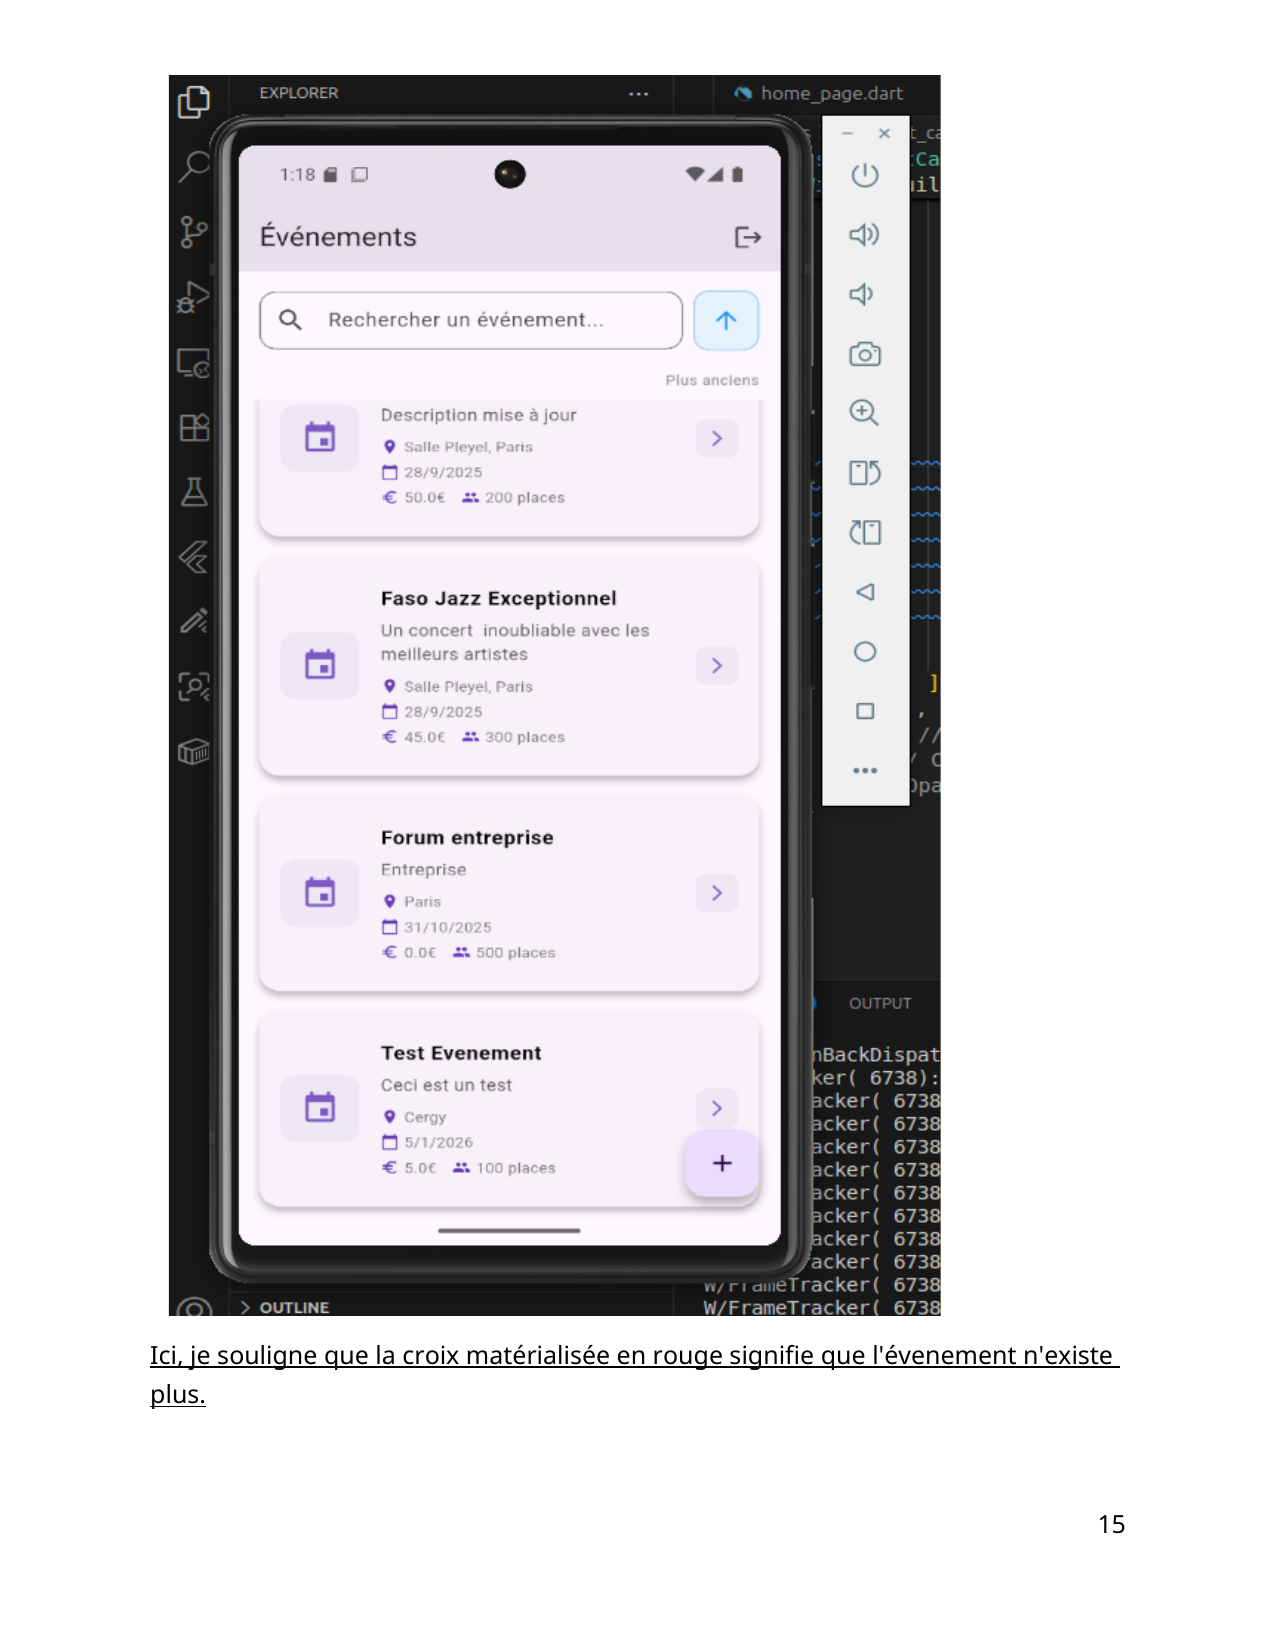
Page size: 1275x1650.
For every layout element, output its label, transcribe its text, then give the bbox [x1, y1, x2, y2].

text Ici, je souligne que la croix matérialisée en rouge signifie que l'évenement n'existe plus. [150, 1337, 1125, 1411]
picture [168, 75, 941, 1316]
